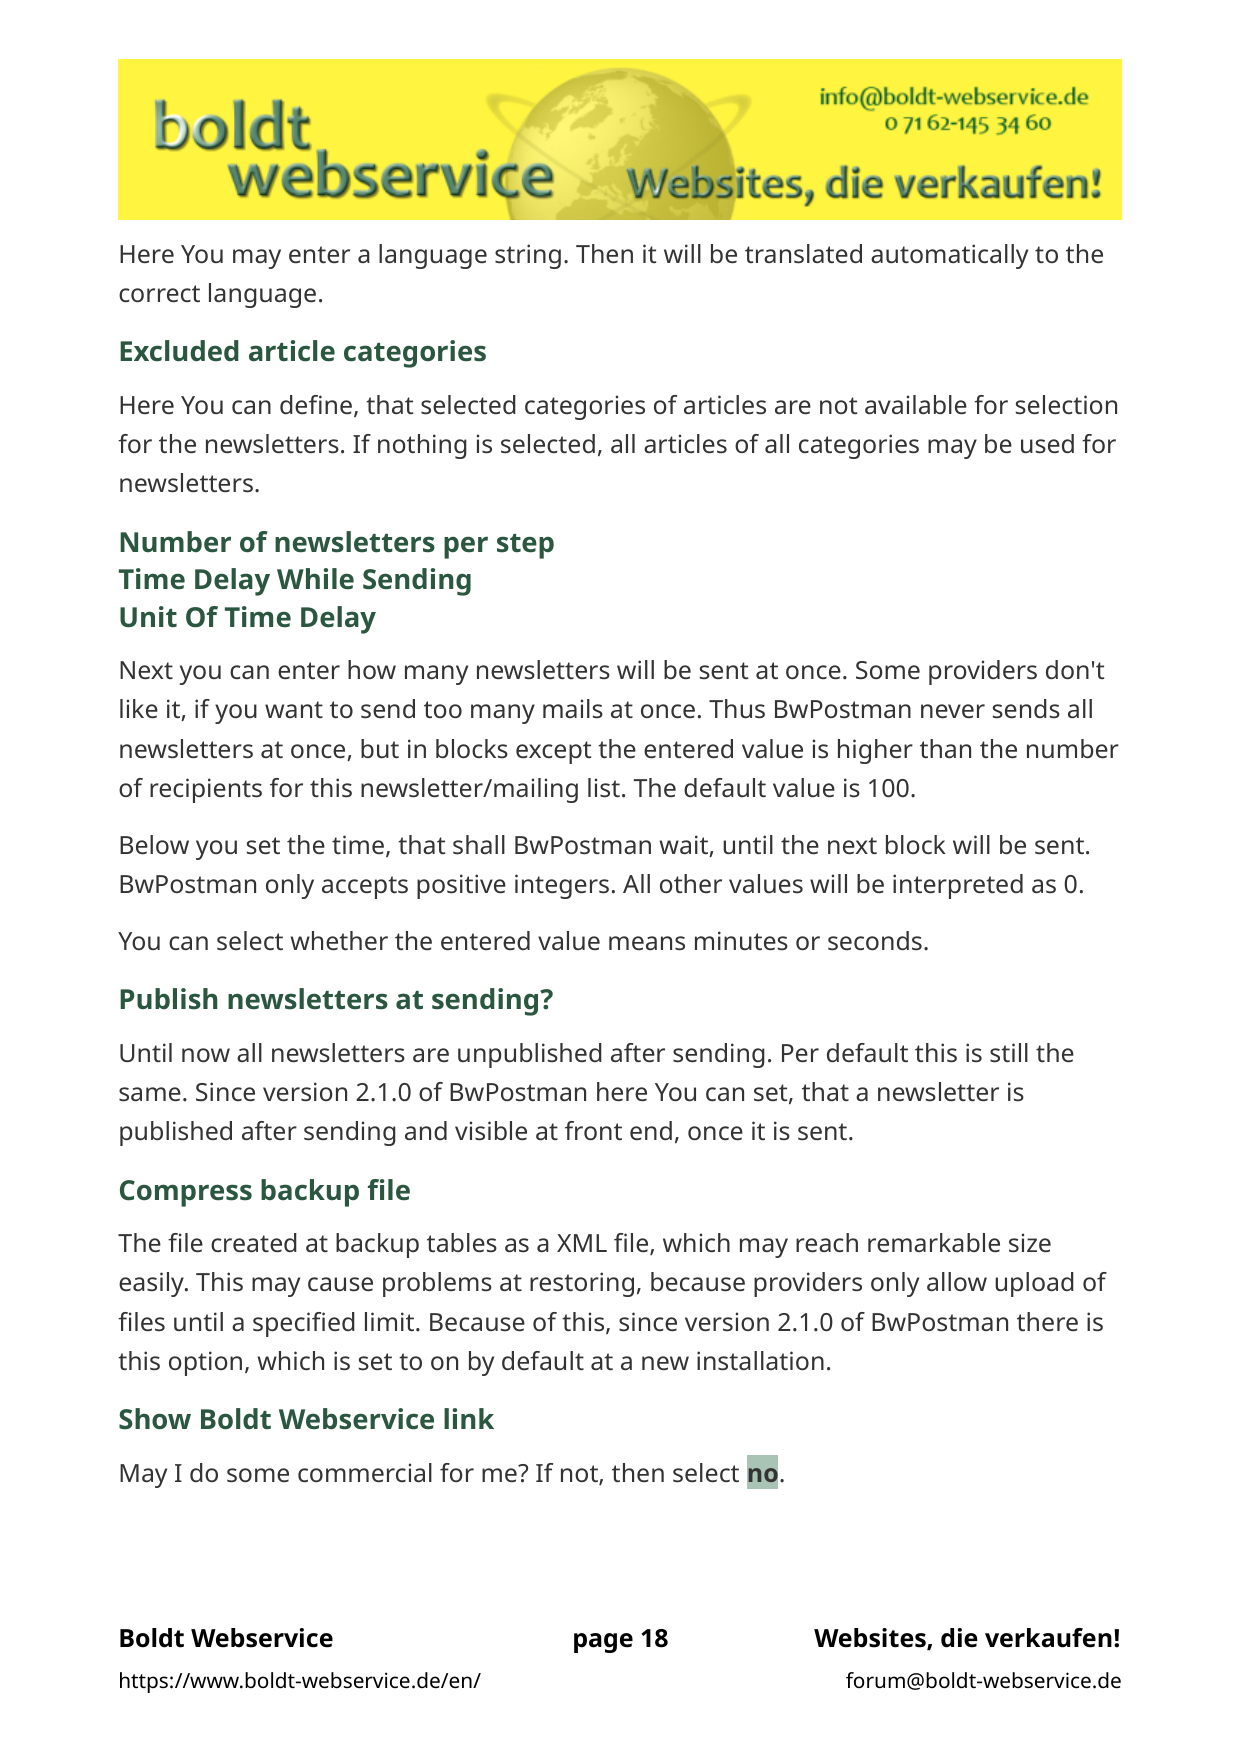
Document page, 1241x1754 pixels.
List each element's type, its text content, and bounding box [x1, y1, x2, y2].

subtitle Excluded article categories [118, 332, 1122, 370]
picture [118, 59, 1123, 220]
subtitle Show Boldt Webservice link [118, 1400, 1122, 1438]
subtitle Compress backup file [118, 1171, 1122, 1208]
subtitle Number of newsletters per step Time Delay While Sending Unit Of Time Delay [118, 523, 1122, 635]
text Until now all newsletters are unpublished after sending. Per default this is still the same. Since version 2.1.0 of BwPostman here You can set, that a newsletter is published after sending and visible at front end, once it is sent. [118, 1035, 1122, 1148]
subtitle Publish newsletters at sending? [118, 980, 1122, 1018]
text May I do some commercial for me? If not, then select no. [118, 1455, 747, 1489]
text You can select whether the entered value means minutes or seconds. [118, 923, 1122, 957]
text Below you set the time, that shall BwPostman wait, until the next block will be sent. BwPostman only accepts positive integers. All other values will be interpreted as 0. [118, 827, 1122, 901]
text May I do some commercial for me? If not, then select no. [778, 1455, 1122, 1489]
text Here You may enter a language string. Then it will be translated automatically to the correct language. [118, 236, 1122, 309]
text Here You can define, that selected categories of articles are not available for selection for the newsletters. If nothing is selected, all articles of all categories may be used for newsletters. [118, 387, 1122, 500]
text Next you can enter how many newsletters will be sent at once. Some providers don't like it, if you want to send too many mails at once. Thus BwPostman never sends all newsletters at once, but in blocks except the entered value is higher than the number of recipients for this newsletter/mailing list. The default value is 100. [118, 653, 1122, 804]
text The file created at backup tables as a XML file, which may reach remarkable size easily. This may cause problems at restoring, because providers only allow upload of files until a specified limit. Because of this, since version 2.1.0 of BwPostman there is this option, which is set to on by default at a new installation. [118, 1226, 1122, 1377]
